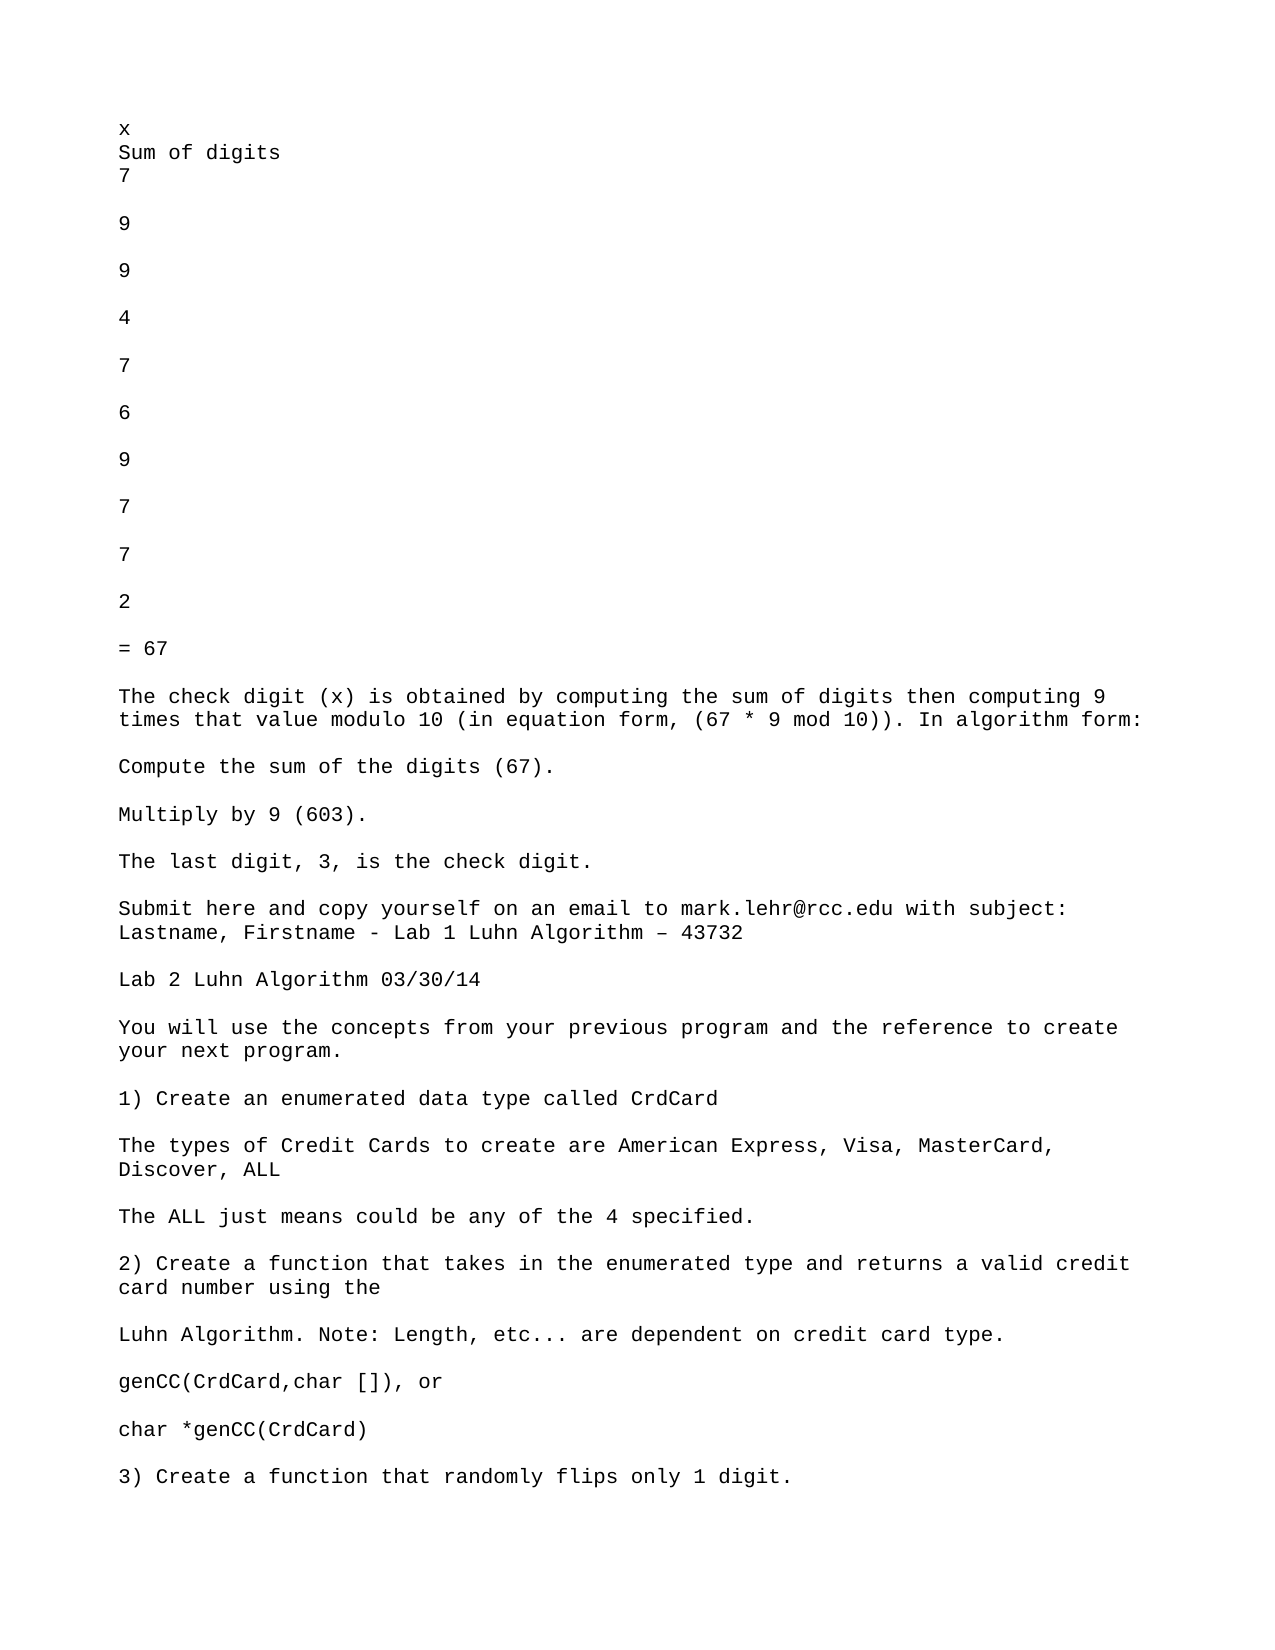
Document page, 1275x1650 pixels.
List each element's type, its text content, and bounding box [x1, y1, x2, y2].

text Compute the sum of the digits (67). [118, 757, 1157, 780]
text Submit here and copy yourself on an email to mark.lehr@rcc.edu with subject: Lastname, Firstname - Lab 1 Luhn Algorithm – 43732 [118, 898, 1157, 946]
text 2) Create a function that takes in the enumerated type and returns a valid credit card number using the [118, 1253, 1157, 1300]
text 9 [118, 449, 1157, 473]
text 9 [118, 260, 1157, 284]
text Luhn Algorithm. Note: Length, etc... are dependent on credit card type. [118, 1324, 1157, 1348]
text 7 [118, 354, 1157, 378]
text 3) Create a function that randomly flips only 1 digit. [118, 1466, 1157, 1489]
text 9 [118, 213, 1157, 236]
text Multiply by 9 (603). [118, 804, 1157, 827]
text The last digit, 3, is the check digit. [118, 851, 1157, 875]
text 4 [118, 307, 1157, 331]
text 7 [118, 496, 1157, 520]
text 7 [118, 544, 1157, 567]
text The ALL just means could be any of the 4 specified. [118, 1206, 1157, 1229]
text = 67 [118, 638, 1157, 662]
text 6 [118, 402, 1157, 426]
text char *genCC(CrdCard) [118, 1419, 1157, 1442]
text genCC(CrdCard,char []), or [118, 1371, 1157, 1395]
text The check digit (x) is obtained by computing the sum of digits then computing 9 times that value modulo 10 (in equation form, (67 * 9 mod 10)). In algorithm form: [118, 686, 1157, 733]
text 1) Create an enumerated data type called CrdCard [118, 1088, 1157, 1111]
text The types of Credit Cards to create are American Express, Visa, MasterCard, Discover, ALL [118, 1135, 1157, 1182]
text You will use the concepts from your previous program and the reference to create your next program. [118, 1017, 1157, 1064]
text x [118, 118, 1157, 142]
text 7 [118, 165, 1157, 189]
text Sum of digits [118, 142, 1157, 165]
text 2 [118, 591, 1157, 615]
text Lab 2 Luhn Algorithm 03/30/14 [118, 969, 1157, 993]
